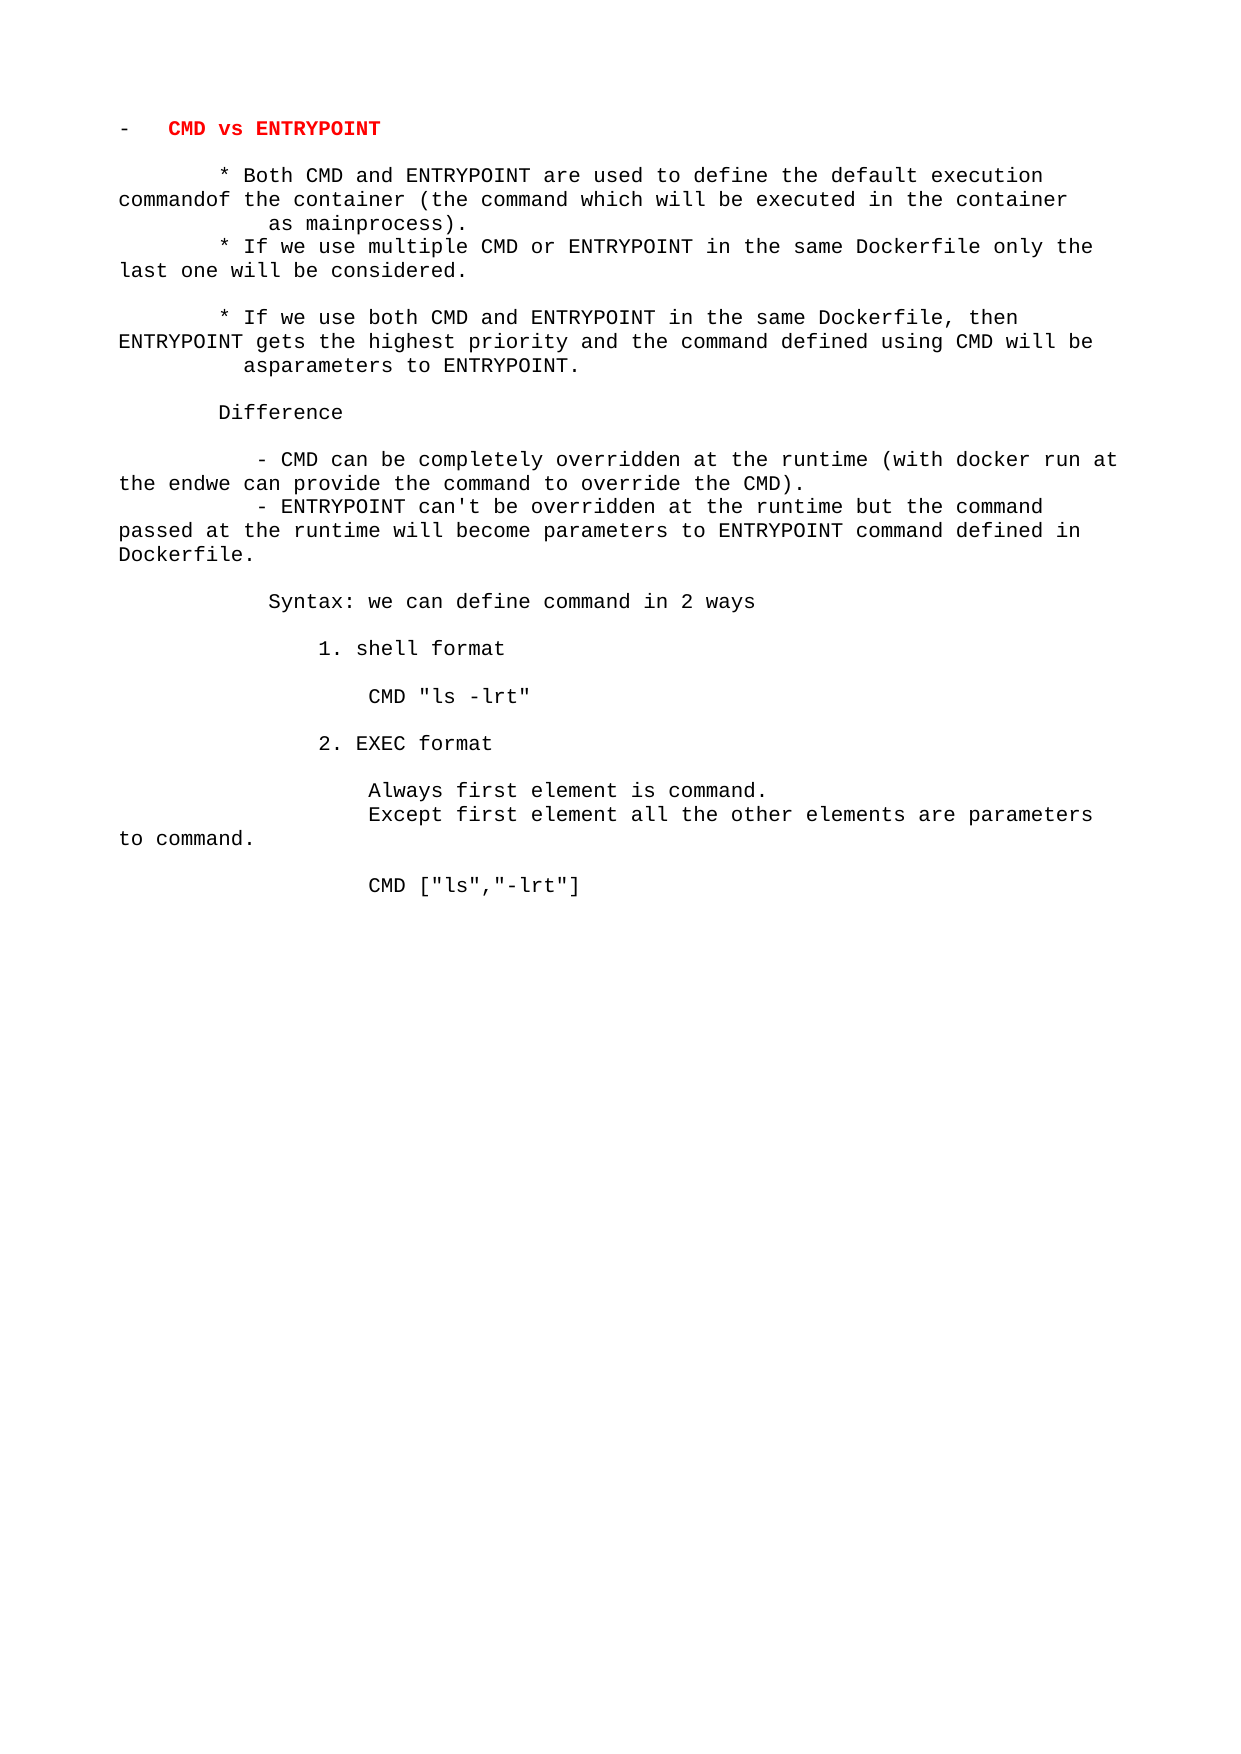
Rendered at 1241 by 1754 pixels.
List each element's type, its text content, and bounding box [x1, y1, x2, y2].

text Always first element is command. [118, 780, 1122, 804]
text asparameters to ENTRYPOINT. [118, 354, 1122, 378]
text 2. EXEC format [118, 733, 1122, 757]
text * If we use both CMD and ENTRYPOINT in the same Dockerfile, then ENTRYPOINT gets the highest priority and the command defined using CMD will be [118, 307, 1122, 354]
text * Both CMD and ENTRYPOINT are used to define the default execution commandof the container (the command which will be executed in the container [118, 165, 1122, 213]
text as mainprocess). [118, 213, 1122, 236]
text Except first element all the other elements are parameters to command. [118, 804, 1122, 851]
text Difference [118, 402, 1122, 426]
text * If we use multiple CMD or ENTRYPOINT in the same Dockerfile only the last one will be considered. [118, 236, 1122, 284]
text - CMD vs ENTRYPOINT [118, 118, 1122, 142]
text CMD ["ls","-lrt"] [118, 875, 1122, 898]
text - CMD can be completely overridden at the runtime (with docker run at the endwe can provide the command to override the CMD). [118, 449, 1122, 496]
text - ENTRYPOINT can't be overridden at the runtime but the command passed at the runtime will become parameters to ENTRYPOINT command defined in Dockerfile. [118, 496, 1122, 567]
text 1. shell format [118, 638, 1122, 662]
text Syntax: we can define command in 2 ways [118, 591, 1122, 615]
text CMD "ls -lrt" [118, 686, 1122, 709]
